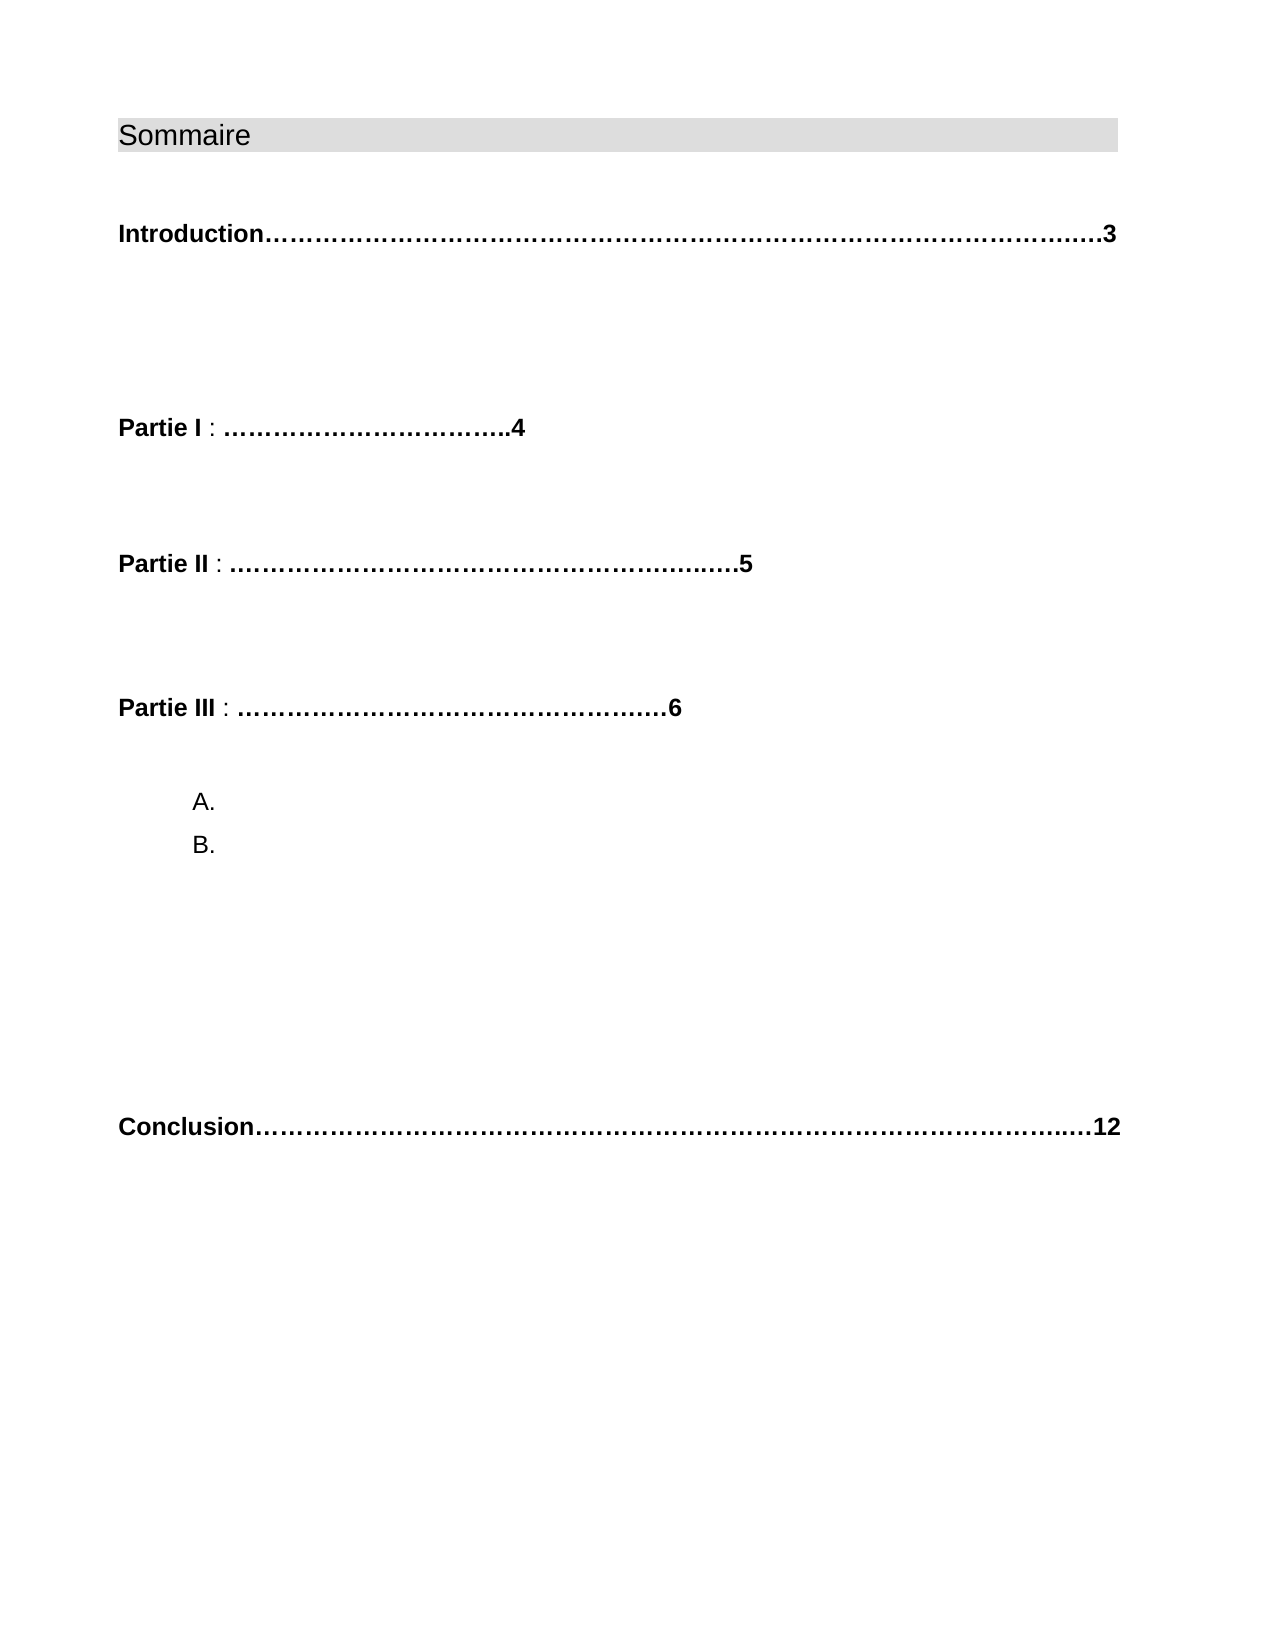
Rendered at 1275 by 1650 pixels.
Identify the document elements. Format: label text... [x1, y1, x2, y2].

text A. [118, 787, 1157, 815]
text Partie I : ……………………………..4 [118, 413, 1157, 442]
text Introduction…………………………………………………………………………………….….3 [118, 219, 1157, 247]
text Conclusion……………………………………………………………………………………..…12 [118, 1110, 1157, 1141]
text Partie II : .…………………………………………….…..….5 [118, 549, 1157, 578]
text Sommaire [118, 118, 1157, 152]
text Partie III : ………………………………………….…6 [118, 693, 1157, 722]
text B. [118, 830, 1157, 858]
